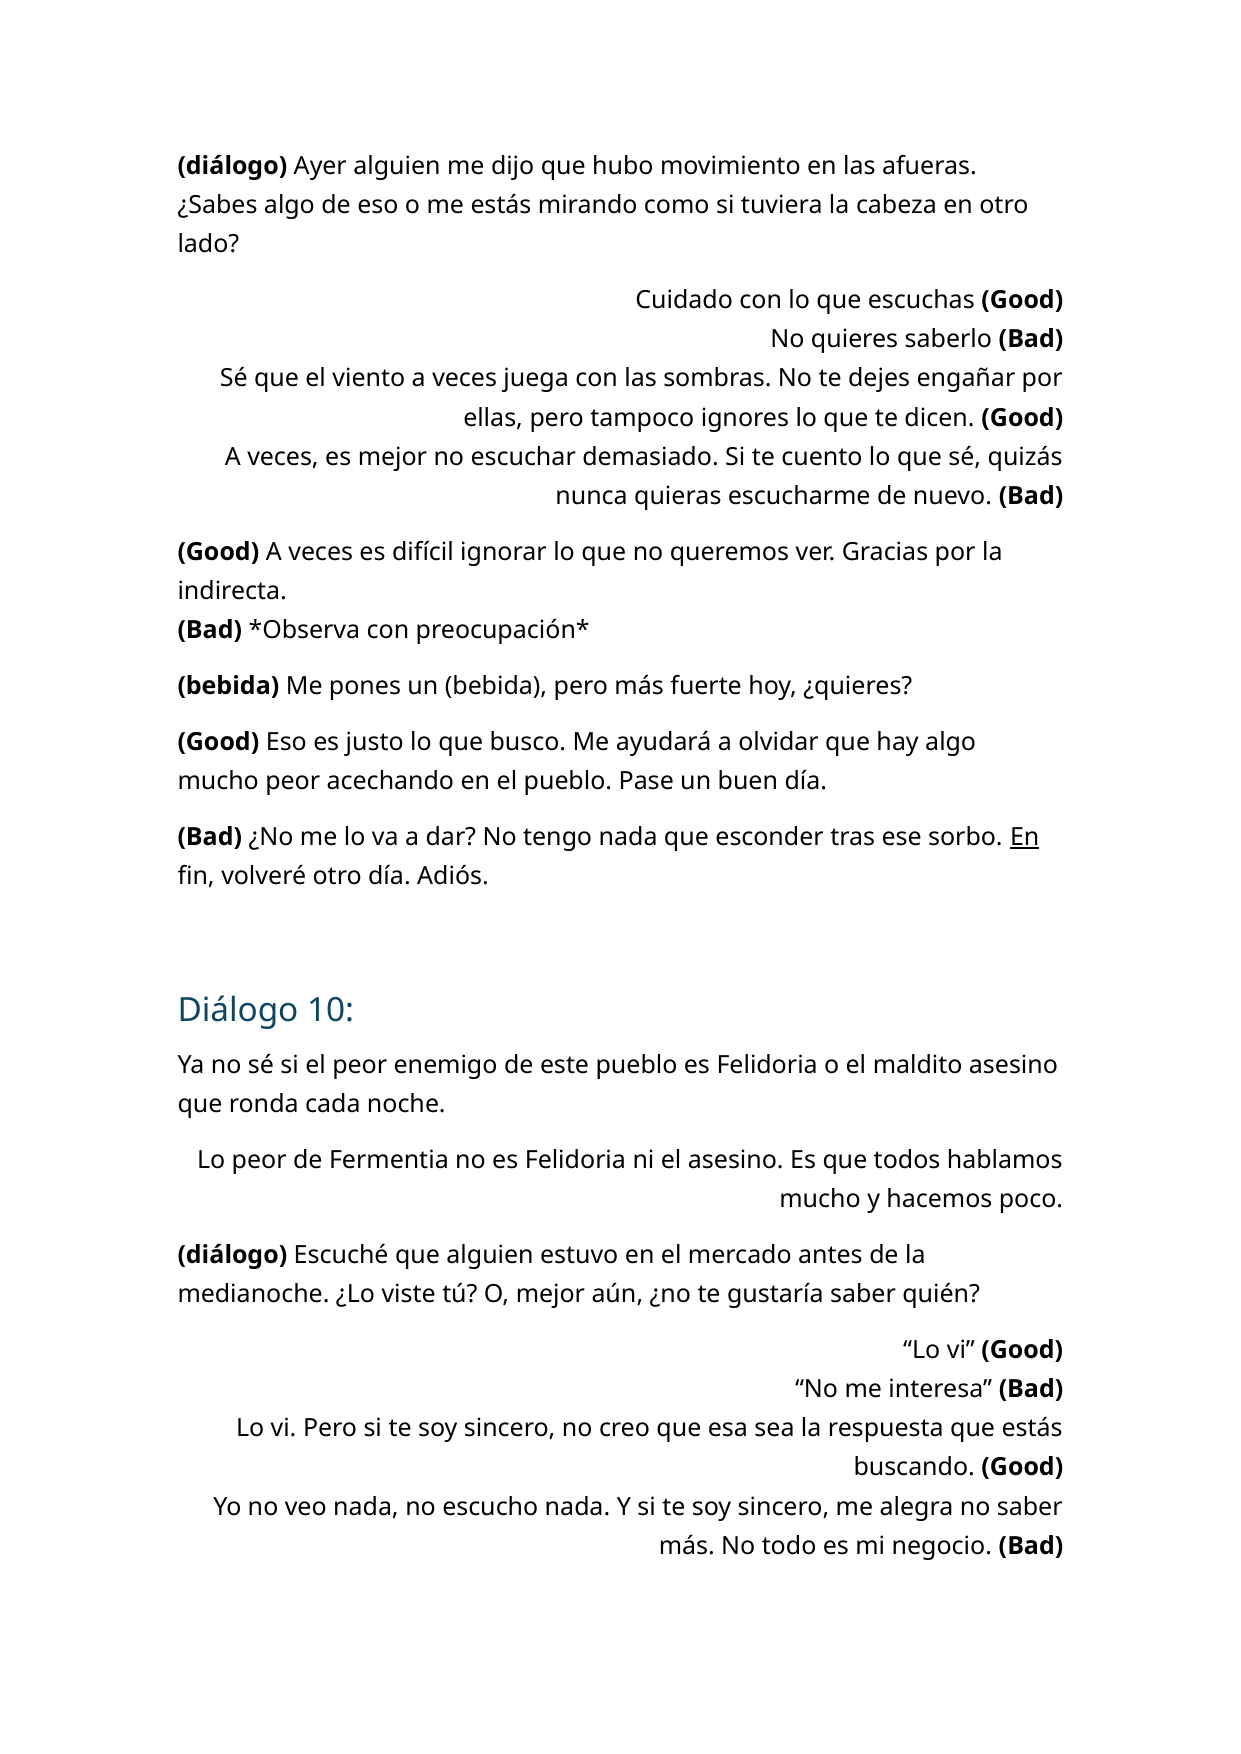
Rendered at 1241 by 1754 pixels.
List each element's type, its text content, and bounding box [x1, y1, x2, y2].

text (diálogo) Ayer alguien me dijo que hubo movimiento en las afueras. ¿Sabes algo de eso o me estás mirando como si tuviera la cabeza en otro lado? [177, 148, 1063, 260]
text Cuidado con lo que escuchas (Good) No quieres saberlo (Bad) Sé que el viento a veces juega con las sombras. No te dejes engañar por ellas, pero tampoco ignores lo que te dicen. (Good) A veces, es mejor no escuchar demasiado. Si te cuento lo que sé, quizás nunca quieras escucharme de nuevo. (Bad) [177, 282, 1063, 512]
text Lo peor de Fermentia no es Felidoria ni el asesino. Es que todos hablamos mucho y hacemos poco. [177, 1141, 1063, 1215]
text (Bad) ¿No me lo va a dar? No tengo nada que esconder tras ese sorbo. En fin, volveré otro día. Adiós. [177, 818, 1063, 892]
text “Lo vi” (Good) “No me interesa” (Bad) Lo vi. Pero si te soy sincero, no creo que esa sea la respuesta que estás buscando. (Good) Yo no veo nada, no escucho nada. Y si te soy sincero, me alegra no saber más. No todo es mi negocio. (Bad) [177, 1331, 1063, 1561]
text Ya no sé si el peor enemigo de este pueblo es Felidoria o el maldito asesino que ronda cada noche. [177, 1046, 1063, 1120]
text (Good) A veces es difícil ignorar lo que no queremos ver. Gracias por la indirecta. (Bad) *Observa con preocupación* [177, 533, 1063, 646]
text (bebida) Me pones un (bebida), pero más fuerte hoy, ¿quieres? [177, 668, 1063, 702]
subtitle Diálogo 10: [177, 986, 1063, 1031]
text (diálogo) Escuché que alguien estuvo en el mercado antes de la medianoche. ¿Lo viste tú? O, mejor aún, ¿no te gustaría saber quién? [177, 1236, 1063, 1310]
text (Good) Eso es justo lo que busco. Me ayudará a olvidar que hay algo mucho peor acechando en el pueblo. Pase un buen día. [177, 723, 1063, 797]
